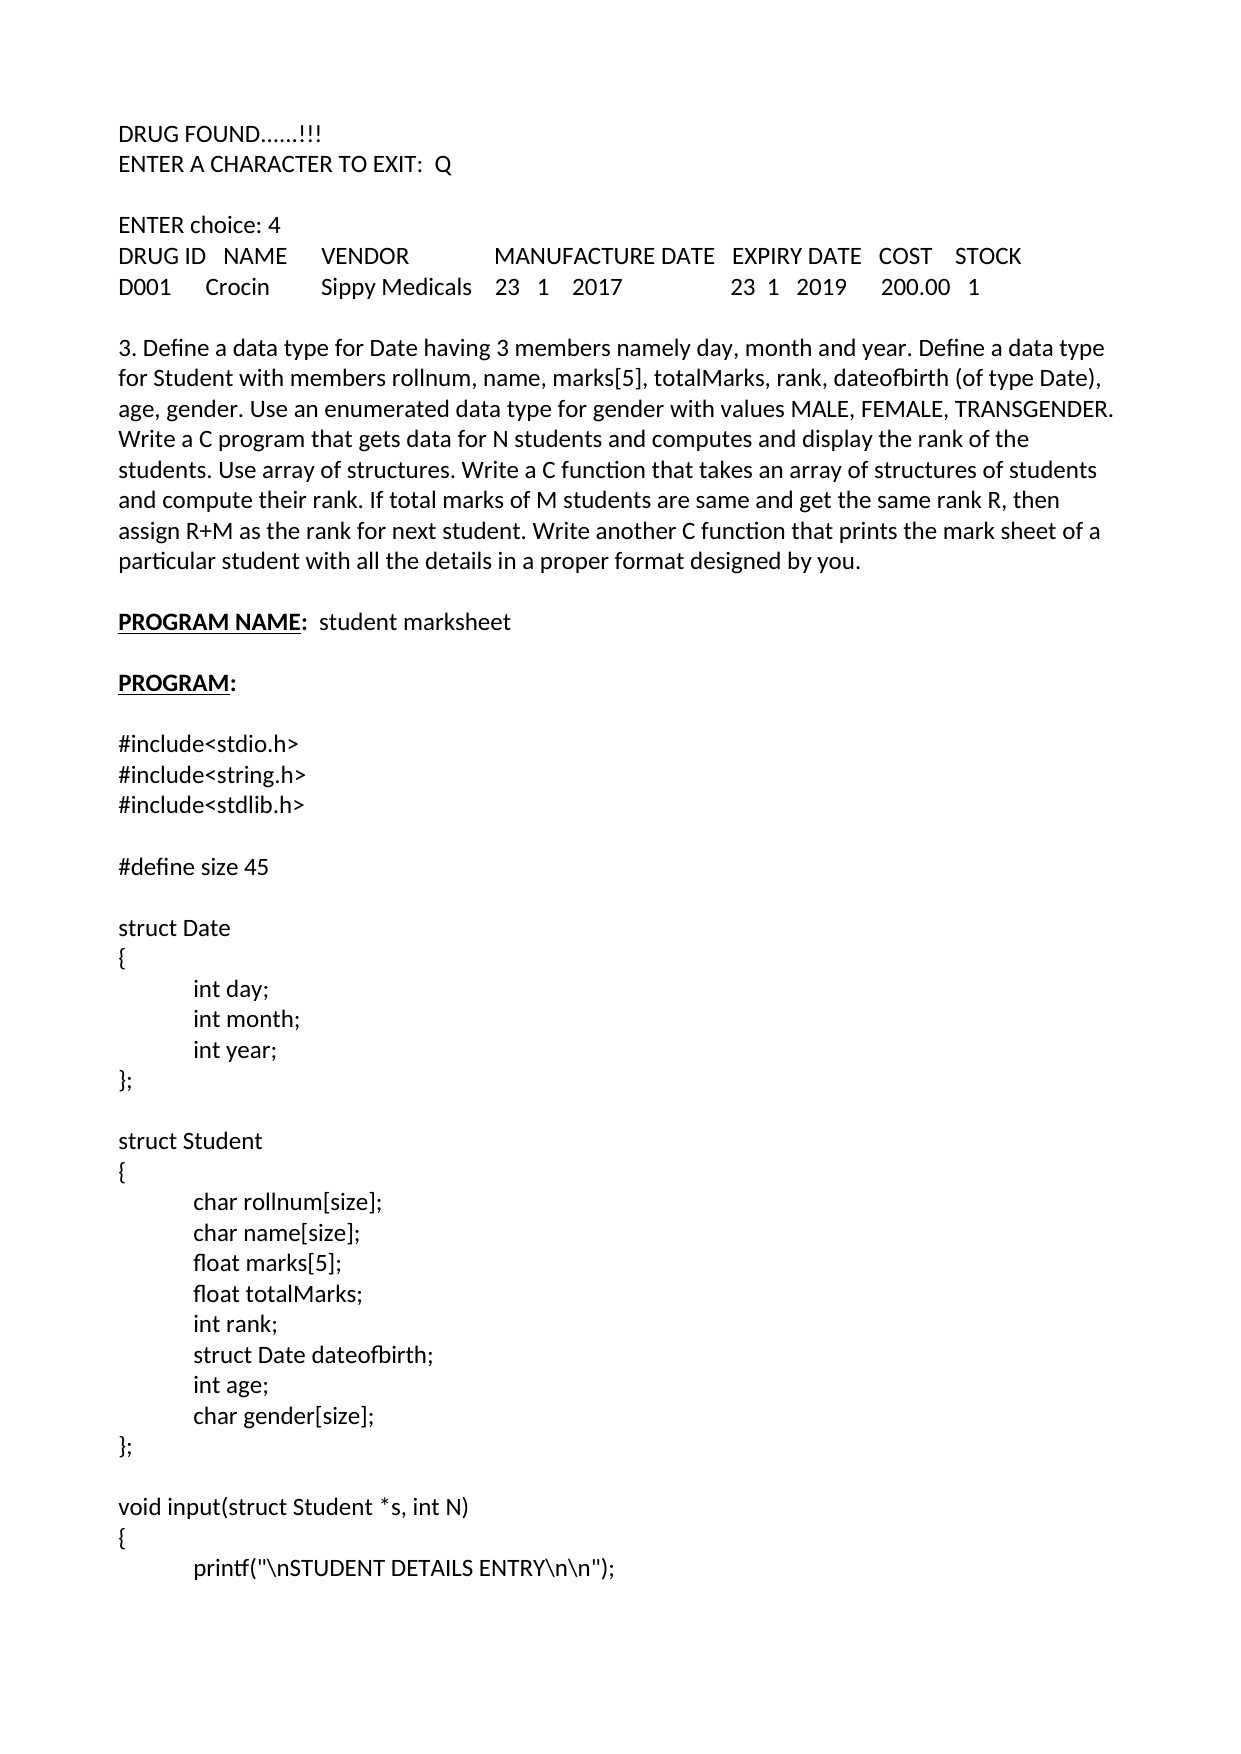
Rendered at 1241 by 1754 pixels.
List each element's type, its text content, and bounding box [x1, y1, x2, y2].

text { [118, 942, 1122, 973]
text int month; [118, 1003, 1122, 1034]
text { [118, 1156, 1122, 1186]
text }; [118, 1064, 1122, 1095]
text #include<stdio.h> [118, 728, 1122, 759]
text int day; [118, 973, 1122, 1003]
text struct Date [118, 912, 1122, 942]
text #include<string.h> [118, 759, 1122, 789]
text void input(struct Student *s, int N) [118, 1492, 1122, 1522]
text #define size 45 [118, 851, 1122, 881]
text }; [118, 1431, 1122, 1461]
text PROGRAM NAME: student marksheet [118, 606, 1122, 637]
text struct Student [118, 1125, 1122, 1156]
text int age; [118, 1369, 1122, 1400]
text #include<stdlib.h> [118, 789, 1122, 820]
text printf("\nSTUDENT DETAILS ENTRY\n\n"); [118, 1553, 1122, 1583]
text struct Date dateofbirth; [118, 1339, 1122, 1369]
text ENTER choice: 4 DRUG ID NAME VENDOR MANUFACTURE DATE EXPIRY DATE COST STOCK D001 Crocin Sippy Medicals 23 1 2017 23 1 2019 200.00 1 [118, 210, 1122, 301]
text { [118, 1522, 1122, 1553]
text char name[size]; [118, 1217, 1122, 1247]
text 3. Define a data type for Date having 3 members namely day, month and year. Define a data type for Student with members rollnum, name, marks[5], totalMarks, rank, dateofbirth (of type Date), age, gender. Use an enumerated data type for gender with values MALE, FEMALE, TRANSGENDER. Write a C program that gets data for N students and computes and display the rank of the students. Use array of structures. Write a C function that takes an array of structures of students and compute their rank. If total marks of M students are same and get the same rank R, then assign R+M as the rank for next student. Write another C function that prints the mark sheet of a particular student with all the details in a proper format designed by you. [118, 332, 1122, 576]
text int year; [118, 1034, 1122, 1064]
text char rollnum[size]; [118, 1186, 1122, 1217]
text float marks[5]; [118, 1247, 1122, 1278]
text PROGRAM: [118, 667, 1122, 698]
text int rank; [118, 1308, 1122, 1339]
text float totalMarks; [118, 1278, 1122, 1308]
text DRUG FOUND......!!! ENTER A CHARACTER TO EXIT: Q [118, 118, 1122, 179]
text char gender[size]; [118, 1400, 1122, 1431]
